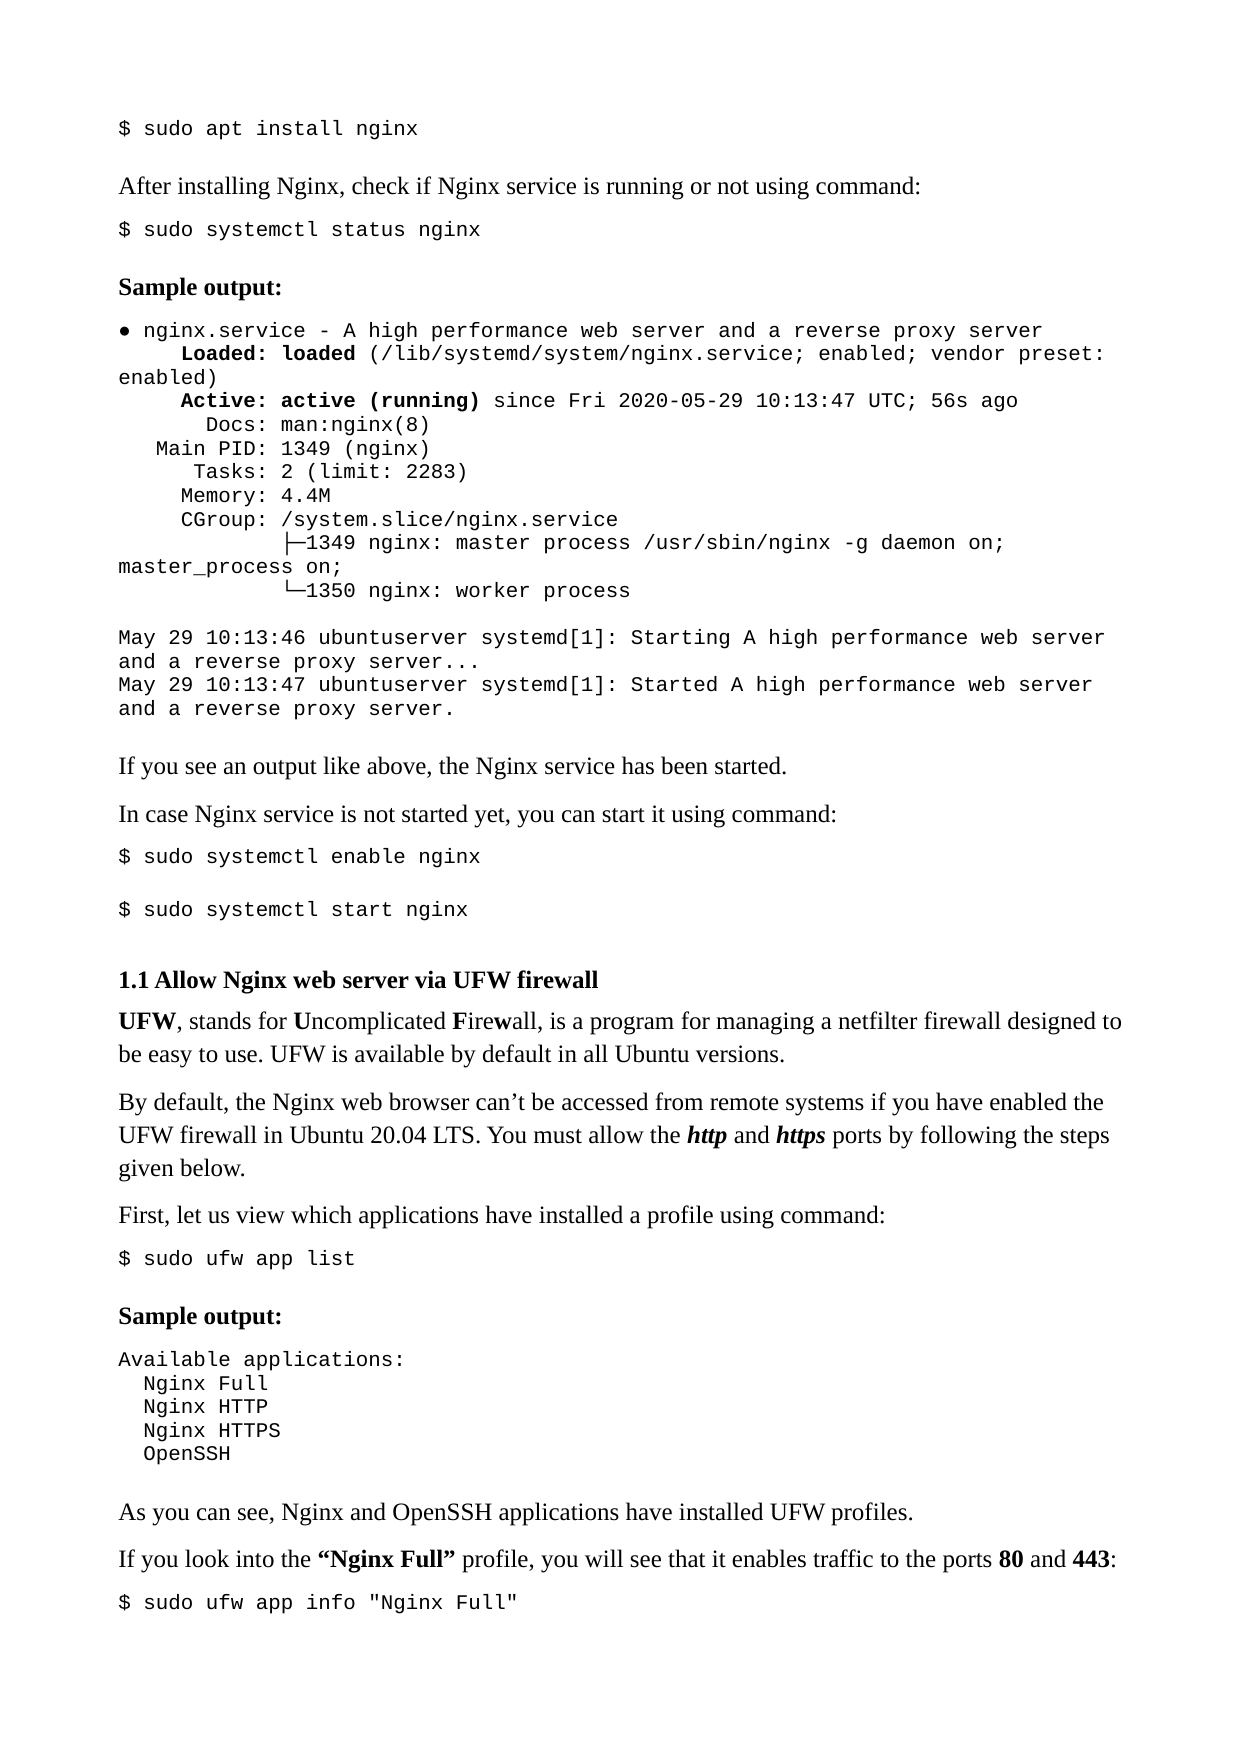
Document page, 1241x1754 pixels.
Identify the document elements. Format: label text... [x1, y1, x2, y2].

text First, let us view which applications have installed a profile using command: [118, 1201, 1122, 1229]
text Memory: 4.4M [118, 485, 1122, 509]
text May 29 10:13:47 ubuntuserver systemd[1]: Started A high performance web server and a reverse proxy server. [118, 674, 1122, 722]
text Tasks: 2 (limit: 2283) [118, 461, 1122, 485]
text Sample output: [118, 272, 1122, 301]
text Nginx Full [118, 1372, 1122, 1396]
text UFW, stands for Uncomplicated Firewall, is a program for managing a netfilter firewall designed to be easy to use. UFW is available by default in all Ubuntu versions. [118, 1006, 1122, 1068]
text By default, the Nginx web browser can’t be accessed from remote systems if you have enabled the UFW firewall in Ubuntu 20.04 LTS. You must allow the http and https ports by following the steps given below. [118, 1087, 1122, 1182]
text Nginx HTTPS [118, 1420, 1122, 1443]
text $ sudo systemctl start nginx [118, 899, 1122, 923]
text May 29 10:13:46 ubuntuserver systemd[1]: Starting A high performance web server and a reverse proxy server... [118, 627, 1122, 674]
text If you see an output like above, the Nginx service has been started. [118, 751, 1122, 780]
text $ sudo ufw app info "Nginx Full" [118, 1592, 1122, 1615]
text $ sudo systemctl enable nginx [118, 846, 1122, 870]
text If you look into the “Nginx Full” profile, you will see that it enables traffic to the ports 80 and 443: [118, 1544, 1122, 1573]
text Loaded: loaded (/lib/systemd/system/nginx.service; enabled; vendor preset: enabled) [118, 343, 1122, 391]
text $ sudo systemctl status nginx [118, 219, 1122, 242]
text After installing Nginx, check if Nginx service is running or not using command: [118, 171, 1122, 200]
text $ sudo ufw app list [118, 1248, 1122, 1272]
text ├─1349 nginx: master process /usr/sbin/nginx -g daemon on; master_process on; [118, 532, 1122, 580]
text Sample output: [118, 1301, 1122, 1330]
text $ sudo apt install nginx [118, 118, 1122, 142]
text OpenSSH [118, 1443, 1122, 1467]
text Nginx HTTP [118, 1396, 1122, 1420]
text In case Nginx service is not started yet, you can start it using command: [118, 799, 1122, 827]
text └─1350 nginx: worker process [118, 580, 1122, 603]
text Main PID: 1349 (nginx) [118, 438, 1122, 461]
text Active: active (running) since Fri 2020-05-29 10:13:47 UTC; 56s ago [118, 391, 1122, 414]
subtitle 1.1 Allow Nginx web server via UFW firewall [118, 965, 1122, 994]
text As you can see, Nginx and OpenSSH applications have installed UFW profiles. [118, 1497, 1122, 1525]
text Docs: man:nginx(8) [118, 414, 1122, 438]
text CGroup: /system.slice/nginx.service [118, 509, 1122, 532]
text Available applications: [118, 1349, 1122, 1372]
text ● nginx.service - A high performance web server and a reverse proxy server [118, 319, 1122, 343]
